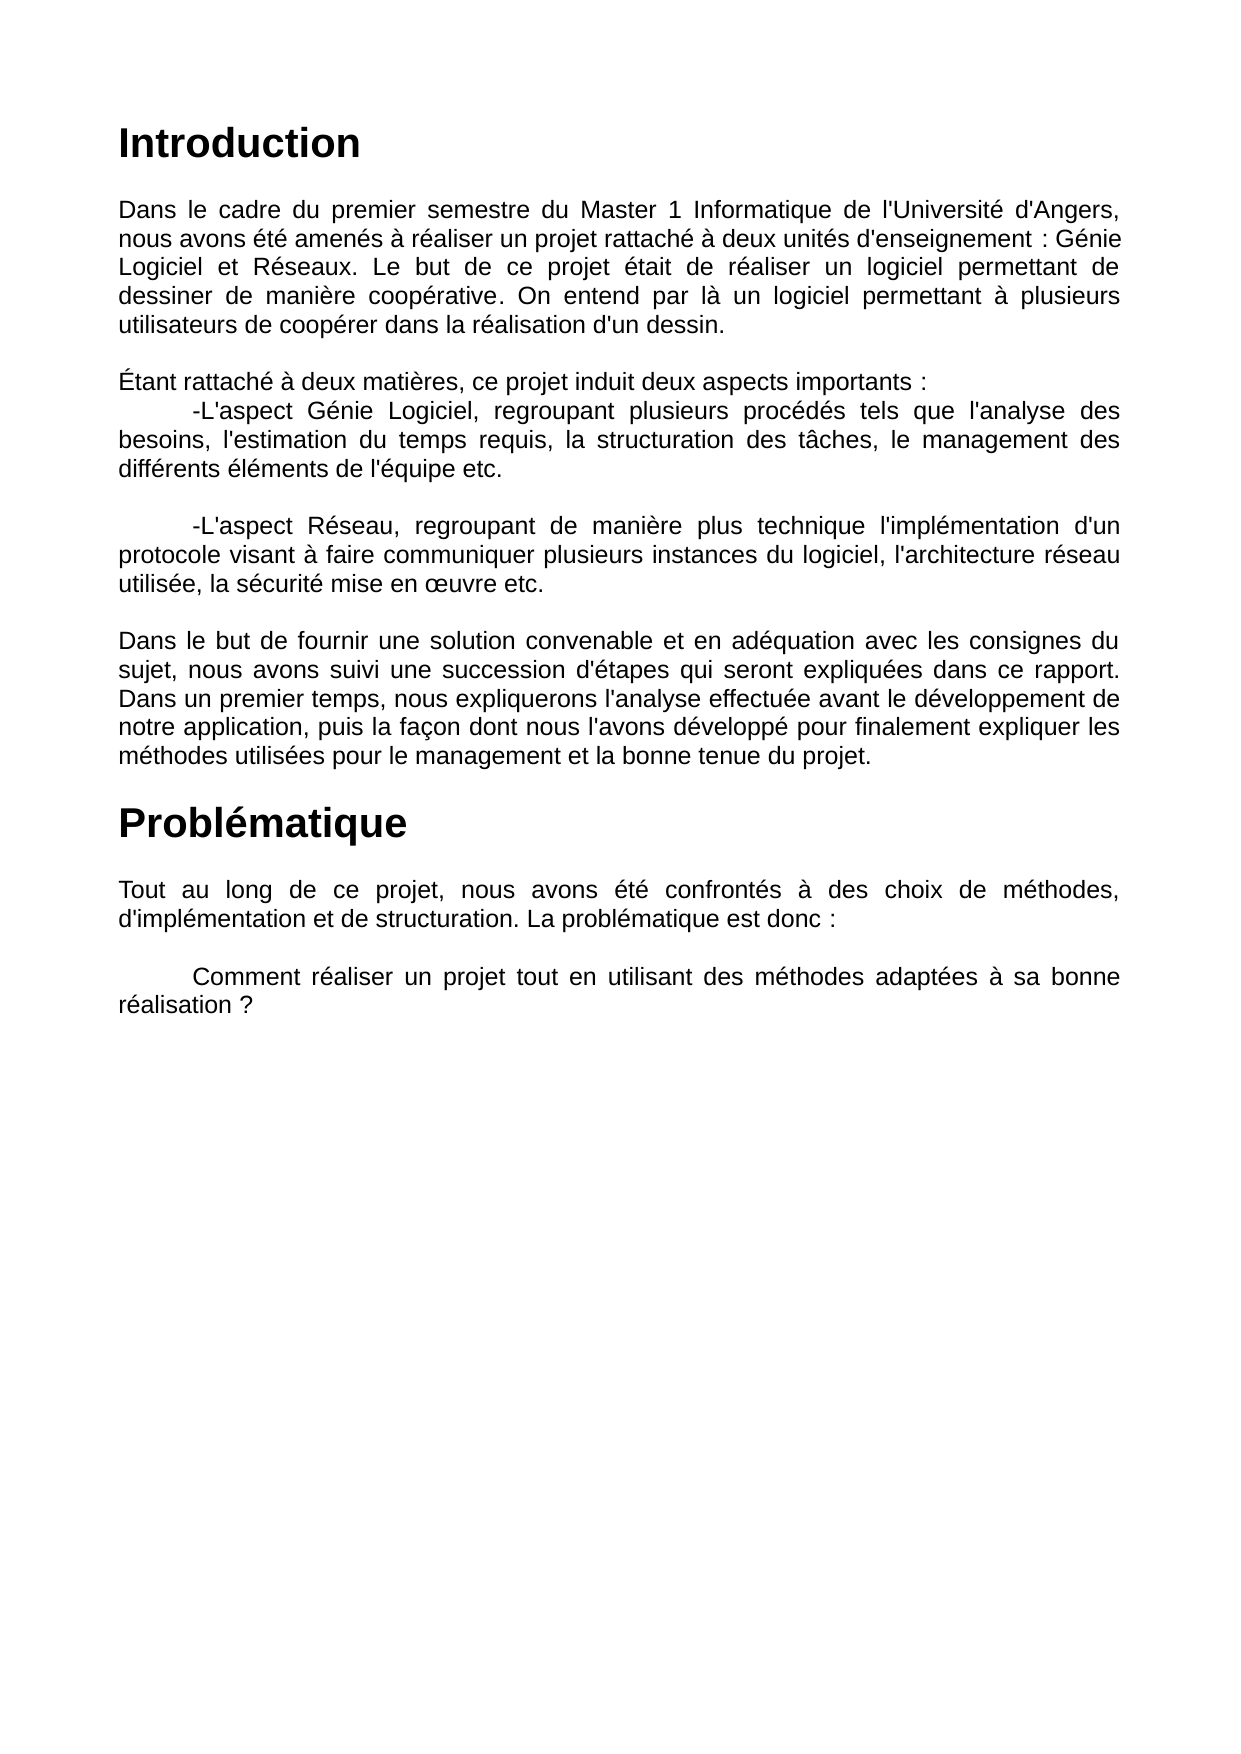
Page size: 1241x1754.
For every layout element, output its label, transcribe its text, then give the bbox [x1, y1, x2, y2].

text Problématique [118, 798, 1122, 846]
text -L'aspect Réseau, regroupant de manière plus technique l'implémentation d'un protocole visant à faire communiquer plusieurs instances du logiciel, l'architecture réseau utilisée, la sécurité mise en œuvre etc. [118, 511, 1122, 597]
text Dans le but de fournir une solution convenable et en adéquation avec les consignes du sujet, nous avons suivi une succession d'étapes qui seront expliquées dans ce rapport. Dans un premier temps, nous expliquerons l'analyse effectuée avant le développement de notre application, puis la façon dont nous l'avons développé pour finalement expliquer les méthodes utilisées pour le management et la bonne tenue du projet. [118, 626, 1122, 770]
text Introduction [118, 118, 1122, 166]
text Comment réaliser un projet tout en utilisant des méthodes adaptées à sa bonne réalisation ? [118, 961, 1122, 1019]
text Étant rattaché à deux matières, ce projet induit deux aspects importants : [118, 367, 1122, 396]
text Dans le cadre du premier semestre du Master 1 Informatique de l'Université d'Angers, nous avons été amenés à réaliser un projet rattaché à deux unités d'enseignement : Génie Logiciel et Réseaux. Le but de ce projet était de réaliser un logiciel permettant de dessiner de manière coopérative. On entend par là un logiciel permettant à plusieurs utilisateurs de coopérer dans la réalisation d'un dessin. [118, 195, 1122, 338]
text -L'aspect Génie Logiciel, regroupant plusieurs procédés tels que l'analyse des besoins, l'estimation du temps requis, la structuration des tâches, le management des différents éléments de l'équipe etc. [118, 396, 1122, 482]
text Tout au long de ce projet, nous avons été confrontés à des choix de méthodes, d'implémentation et de structuration. La problématique est donc : [118, 875, 1122, 933]
